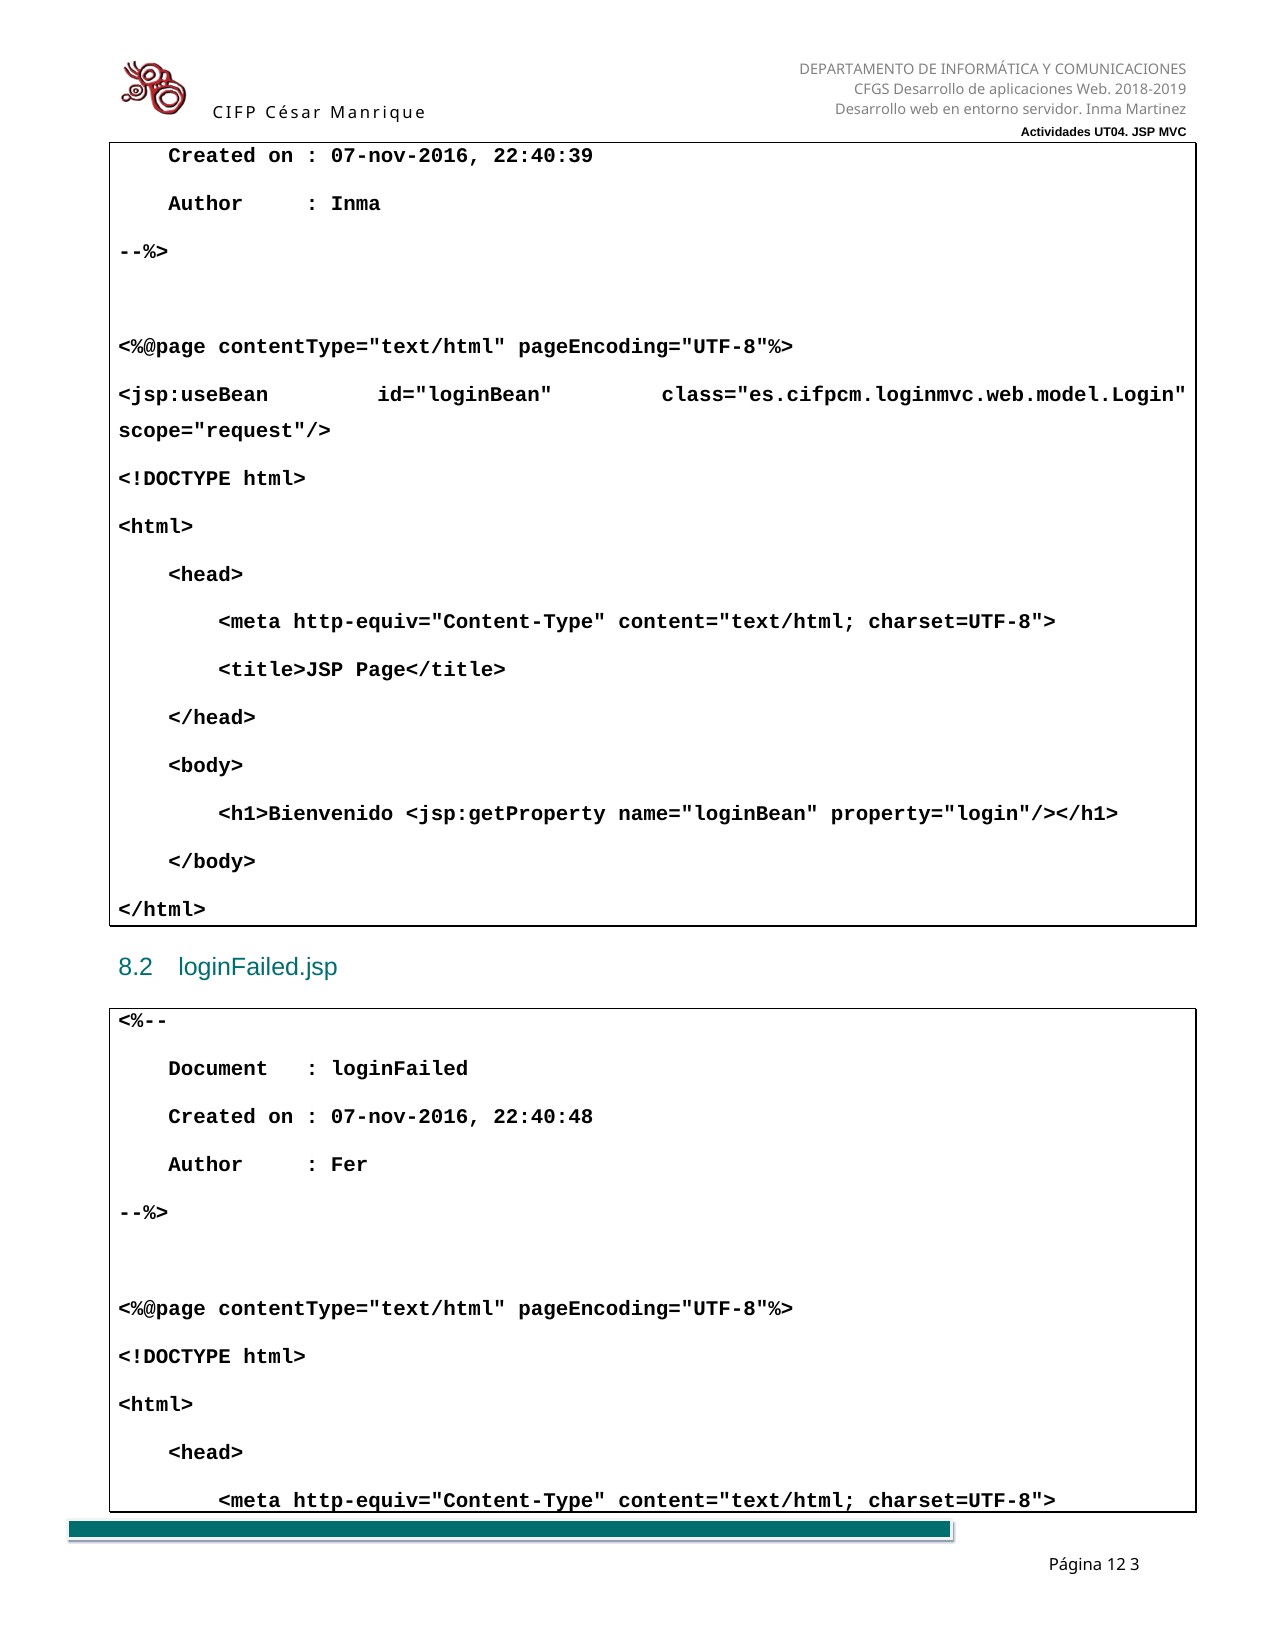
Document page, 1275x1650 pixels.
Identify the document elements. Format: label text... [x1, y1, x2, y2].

text Document : loginFailed [110, 1055, 1195, 1082]
text <html> [110, 1391, 1195, 1417]
text <jsp:useBean id="loginBean" class="es.cifpcm.loginmvc.web.model.Login" scope="request"/> [110, 381, 1195, 443]
text Created on : 07-nov-2016, 22:40:39 [110, 143, 1195, 168]
text </html> [110, 896, 1195, 925]
text <head> [110, 1439, 1195, 1465]
text Author : Inma [110, 190, 1195, 216]
text <meta http-equiv="Content-Type" content="text/html; charset=UTF-8"> [110, 1487, 1195, 1511]
text <body> [110, 752, 1195, 779]
text <%@page contentType="text/html" pageEncoding="UTF-8"%> [110, 1295, 1195, 1322]
text <!DOCTYPE html> [110, 1343, 1195, 1369]
text <meta http-equiv="Content-Type" content="text/html; charset=UTF-8"> [110, 608, 1195, 635]
text <!DOCTYPE html> [110, 465, 1195, 491]
text --%> [110, 238, 1195, 264]
text Created on : 07-nov-2016, 22:40:48 [110, 1103, 1195, 1130]
text <%-- [110, 1009, 1195, 1034]
text <title>JSP Page</title> [110, 656, 1195, 683]
text </head> [110, 704, 1195, 731]
subtitle loginFailed.jsp [118, 952, 1186, 981]
text <html> [110, 513, 1195, 539]
text <head> [110, 561, 1195, 587]
text <%@page contentType="text/html" pageEncoding="UTF-8"%> [110, 333, 1195, 360]
picture [118, 59, 190, 115]
text <h1>Bienvenido <jsp:getProperty name="loginBean" property="login"/></h1> [110, 800, 1195, 827]
text </body> [110, 848, 1195, 875]
text --%> [110, 1199, 1195, 1226]
text Author : Fer [110, 1151, 1195, 1178]
